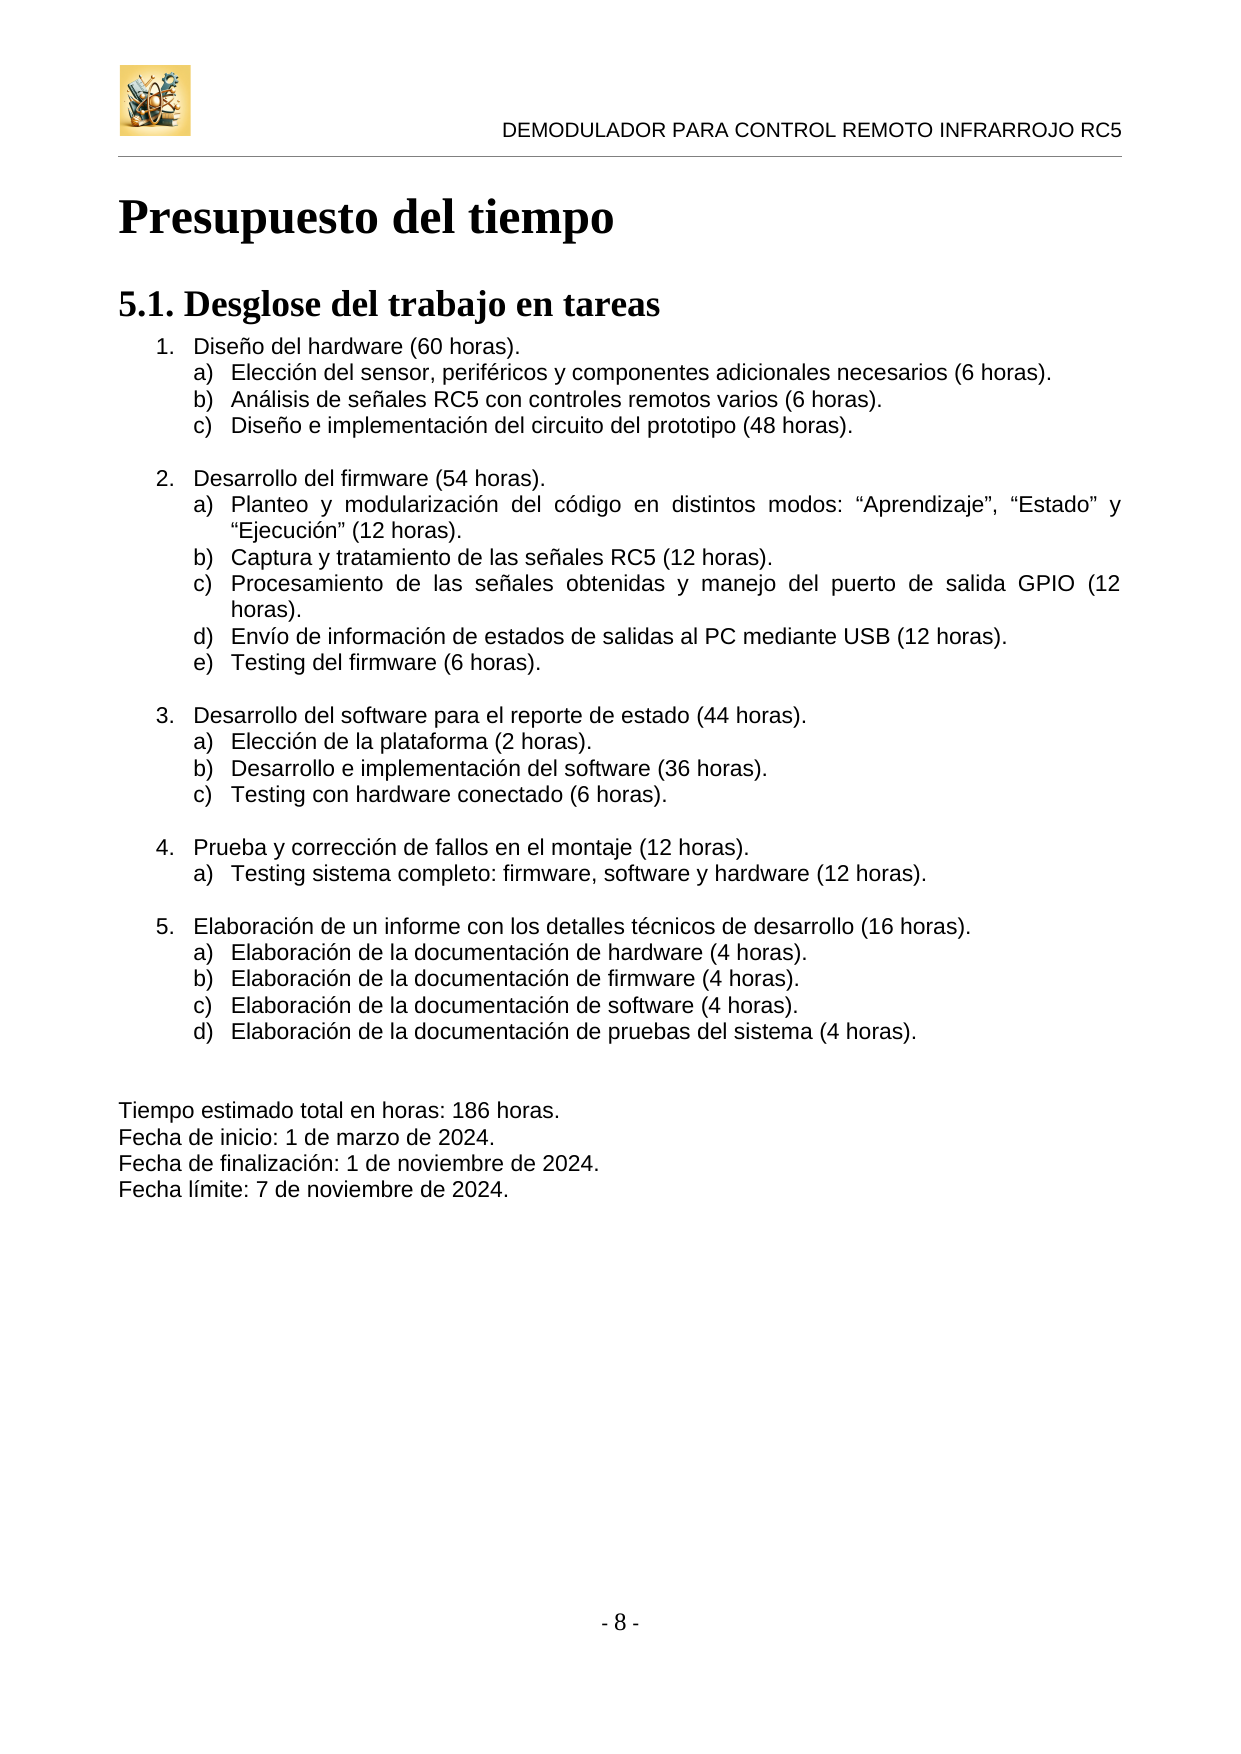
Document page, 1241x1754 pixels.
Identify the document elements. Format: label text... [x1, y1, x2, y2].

list Elaboración de la documentación de firmware (4 horas). [193, 965, 1122, 992]
list Elaboración de la documentación de software (4 horas). [193, 992, 1122, 1018]
list Elaboración de un informe con los detalles técnicos de desarrollo (16 horas). [156, 913, 1122, 939]
list Elección de la plataforma (2 horas). [193, 728, 1122, 754]
list Diseño del hardware (60 horas). [156, 333, 1122, 359]
list Diseño e implementación del circuito del prototipo (48 horas). [193, 412, 1122, 438]
list Análisis de señales RC5 con controles remotos varios (6 horas). [193, 386, 1122, 412]
text Tiempo estimado total en horas: 186 horas. [118, 1097, 1122, 1123]
text Fecha de finalización: 1 de noviembre de 2024. [118, 1150, 1122, 1176]
list Envío de información de estados de salidas al PC mediante USB (12 horas). [193, 623, 1122, 649]
subtitle Presupuesto del tiempo [118, 186, 1122, 244]
list Desarrollo e implementación del software (36 horas). [193, 754, 1122, 781]
text Fecha de inicio: 1 de marzo de 2024. [118, 1123, 1122, 1150]
list Prueba y corrección de fallos en el montaje (12 horas). [156, 833, 1122, 860]
list Elaboración de la documentación de pruebas del sistema (4 horas). [193, 1018, 1122, 1044]
list Elaboración de la documentación de hardware (4 horas). [193, 939, 1122, 965]
list Desarrollo del software para el reporte de estado (44 horas). [156, 702, 1122, 728]
list Testing del firmware (6 horas). [193, 649, 1122, 675]
picture [119, 65, 191, 136]
list Procesamiento de las señales obtenidas y manejo del puerto de salida GPIO (12 horas). [193, 570, 1122, 623]
list Captura y tratamiento de las señales RC5 (12 horas). [193, 544, 1122, 570]
list Testing con hardware conectado (6 horas). [193, 781, 1122, 807]
list Desarrollo del firmware (54 horas). [156, 464, 1122, 491]
text Fecha límite: 7 de noviembre de 2024. [118, 1176, 1122, 1202]
list Elección del sensor, periféricos y componentes adicionales necesarios (6 horas). [193, 359, 1122, 386]
list Planteo y modularización del código en distintos modos: “Aprendizaje”, “Estado” y “Ejecución” (12 horas). [193, 491, 1122, 544]
list Testing sistema completo: firmware, software y hardware (12 horas). [193, 860, 1122, 886]
subtitle 5.1. Desglose del trabajo en tareas [118, 281, 1122, 324]
